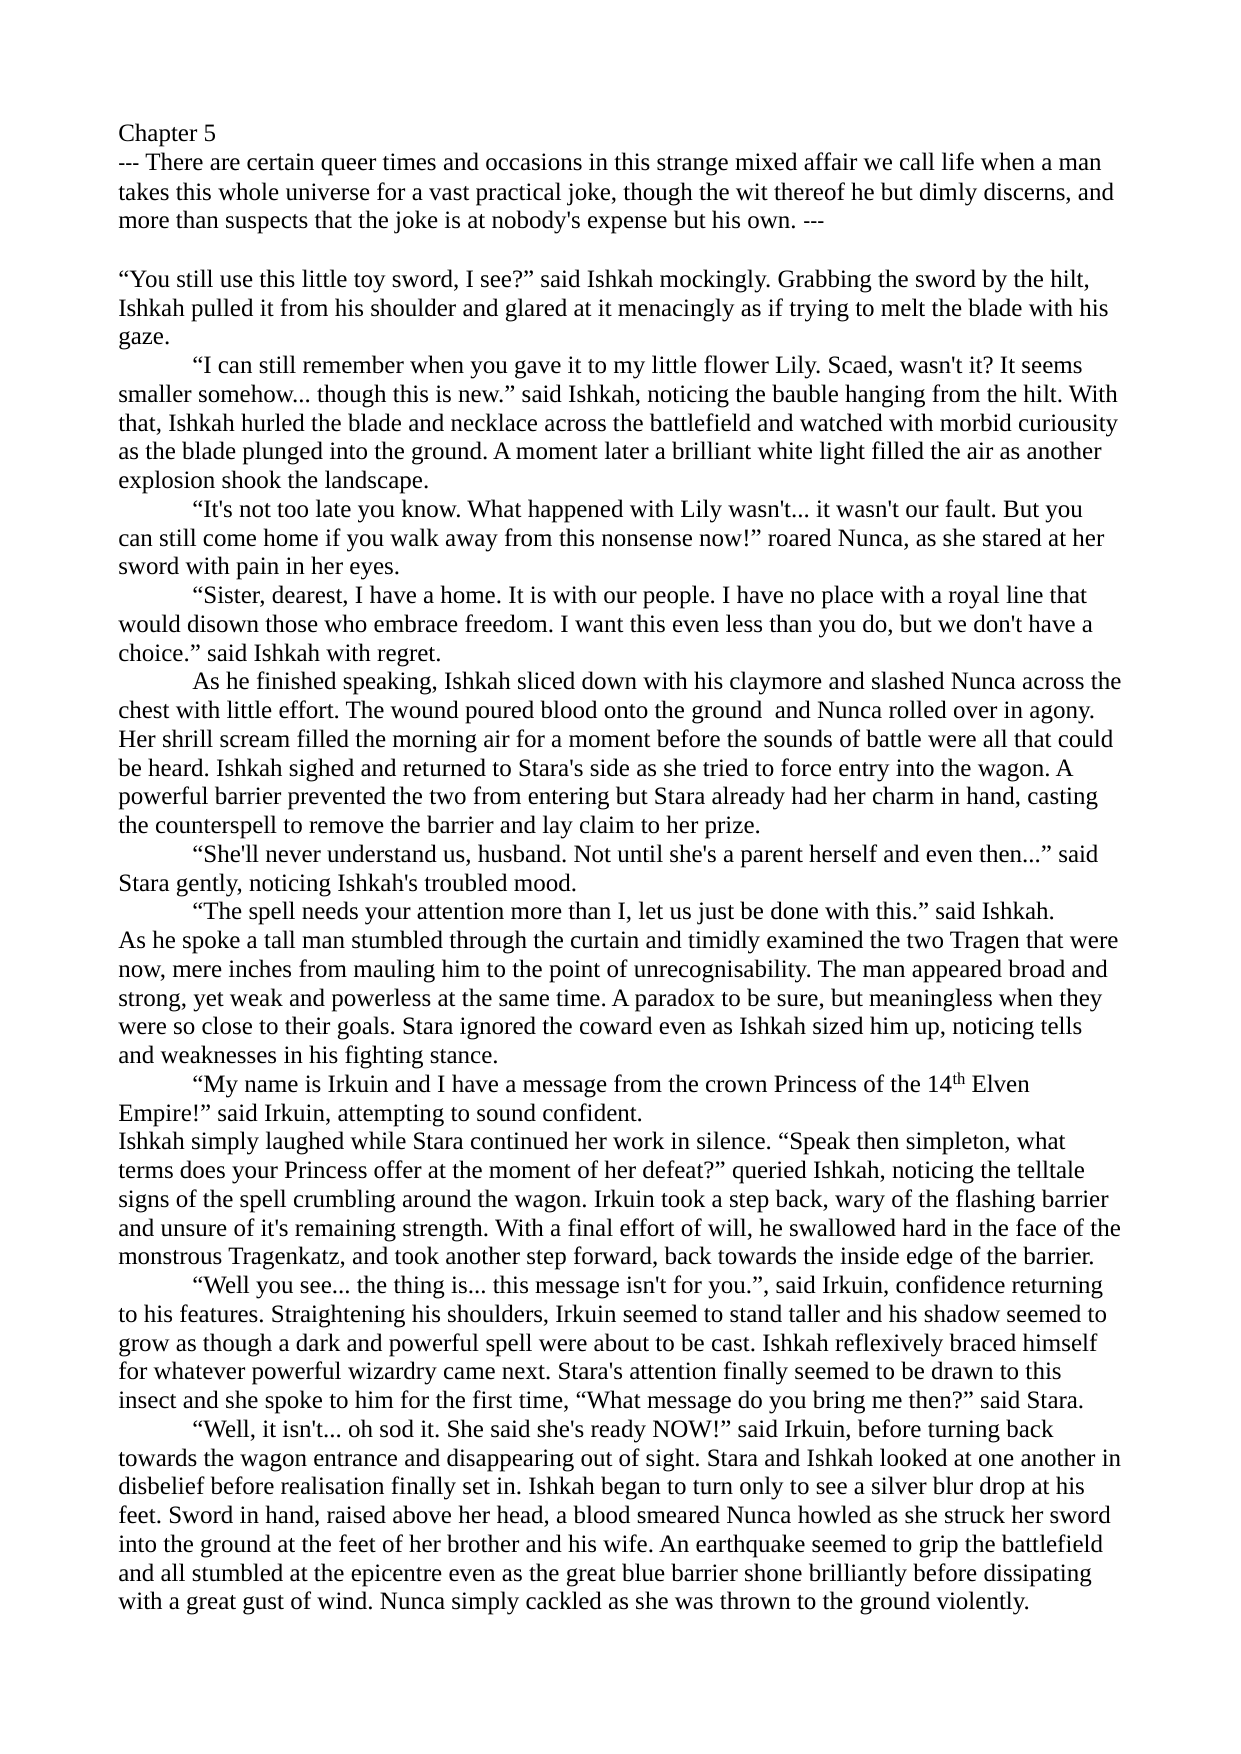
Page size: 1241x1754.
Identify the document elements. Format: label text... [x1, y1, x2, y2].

text “It's not too late you know. What happened with Lily wasn't... it wasn't our fault. But you can still come home if you walk away from this nonsense now!” roared Nunca, as she stared at her sword with pain in her eyes. [118, 494, 1122, 580]
text As he finished speaking, Ishkah sliced down with his claymore and slashed Nunca across the chest with little effort. The wound poured blood onto the ground and Nunca rolled over in agony. Her shrill scream filled the morning air for a moment before the sounds of battle were all that could be heard. Ishkah sighed and returned to Stara's side as she tried to force entry into the wagon. A powerful barrier prevented the two from entering but Stara already had her charm in hand, casting the counterspell to remove the barrier and lay claim to her prize. [118, 666, 1122, 839]
text “Sister, dearest, I have a home. It is with our people. I have no place with a royal line that would disown those who embrace freedom. I want this even less than you do, but we don't have a choice.” said Ishkah with regret. [118, 580, 1122, 666]
text “She'll never understand us, husband. Not until she's a parent herself and even then...” said Stara gently, noticing Ishkah's troubled mood. [118, 839, 1122, 896]
text Chapter 5 [118, 118, 1122, 147]
text “Well you see... the thing is... this message isn't for you.”, said Irkuin, confidence returning to his features. Straightening his shoulders, Irkuin seemed to stand taller and his shadow seemed to grow as though a dark and powerful spell were about to be cast. Ishkah reflexively braced himself for whatever powerful wizardry came next. Stara's attention finally seemed to be drawn to this insect and she spoke to him for the first time, “What message do you bring me then?” said Stara. [118, 1270, 1122, 1414]
text “You still use this little toy sword, I see?” said Ishkah mockingly. Grabbing the sword by the hilt, Ishkah pulled it from his shoulder and glared at it menacingly as if trying to melt the blade with his gaze. [118, 264, 1122, 350]
text “The spell needs your attention more than I, let us just be done with this.” said Ishkah. [118, 896, 1122, 925]
text --- There are certain queer times and occasions in this strange mixed affair we call life when a man takes this whole universe for a vast practical joke, though the wit thereof he but dimly discerns, and more than suspects that the joke is at nobody's expense but his own. --- [118, 147, 1122, 235]
text “I can still remember when you gave it to my little flower Lily. Scaed, wasn't it? It seems smaller somehow... though this is new.” said Ishkah, noticing the bauble hanging from the hilt. With that, Ishkah hurled the blade and necklace across the battlefield and watched with morbid curiousity as the blade plunged into the ground. A moment later a brilliant white light filled the air as another explosion shook the landscape. [118, 350, 1122, 494]
text As he spoke a tall man stumbled through the curtain and timidly examined the two Tragen that were now, mere inches from mauling him to the point of unrecognisability. The man appeared broad and strong, yet weak and powerless at the same time. A paradox to be sure, but meaningless when they were so close to their goals. Stara ignored the coward even as Ishkah sized him up, noticing tells and weaknesses in his fighting stance. [118, 925, 1122, 1069]
text Ishkah simply laughed while Stara continued her work in silence. “Speak then simpleton, what terms does your Princess offer at the moment of her defeat?” queried Ishkah, noticing the telltale signs of the spell crumbling around the wagon. Irkuin took a step back, wary of the flashing barrier and unsure of it's remaining strength. With a final effort of will, he swallowed hard in the face of the monstrous Tragenkatz, and took another step forward, back towards the inside edge of the barrier. [118, 1126, 1122, 1270]
text “My name is Irkuin and I have a message from the crown Princess of the 14th Elven Empire!” said Irkuin, attempting to sound confident. [118, 1069, 1122, 1126]
text “Well, it isn't... oh sod it. She said she's ready NOW!” said Irkuin, before turning back towards the wagon entrance and disappearing out of sight. Stara and Ishkah looked at one another in disbelief before realisation finally set in. Ishkah began to turn only to see a silver blur drop at his feet. Sword in hand, raised above her head, a blood smeared Nunca howled as she struck her sword into the ground at the feet of her brother and his wife. An earthquake seemed to grip the battlefield and all stumbled at the epicentre even as the great blue barrier shone brilliantly before dissipating with a great gust of wind. Nunca simply cackled as she was thrown to the ground violently. [118, 1414, 1122, 1615]
